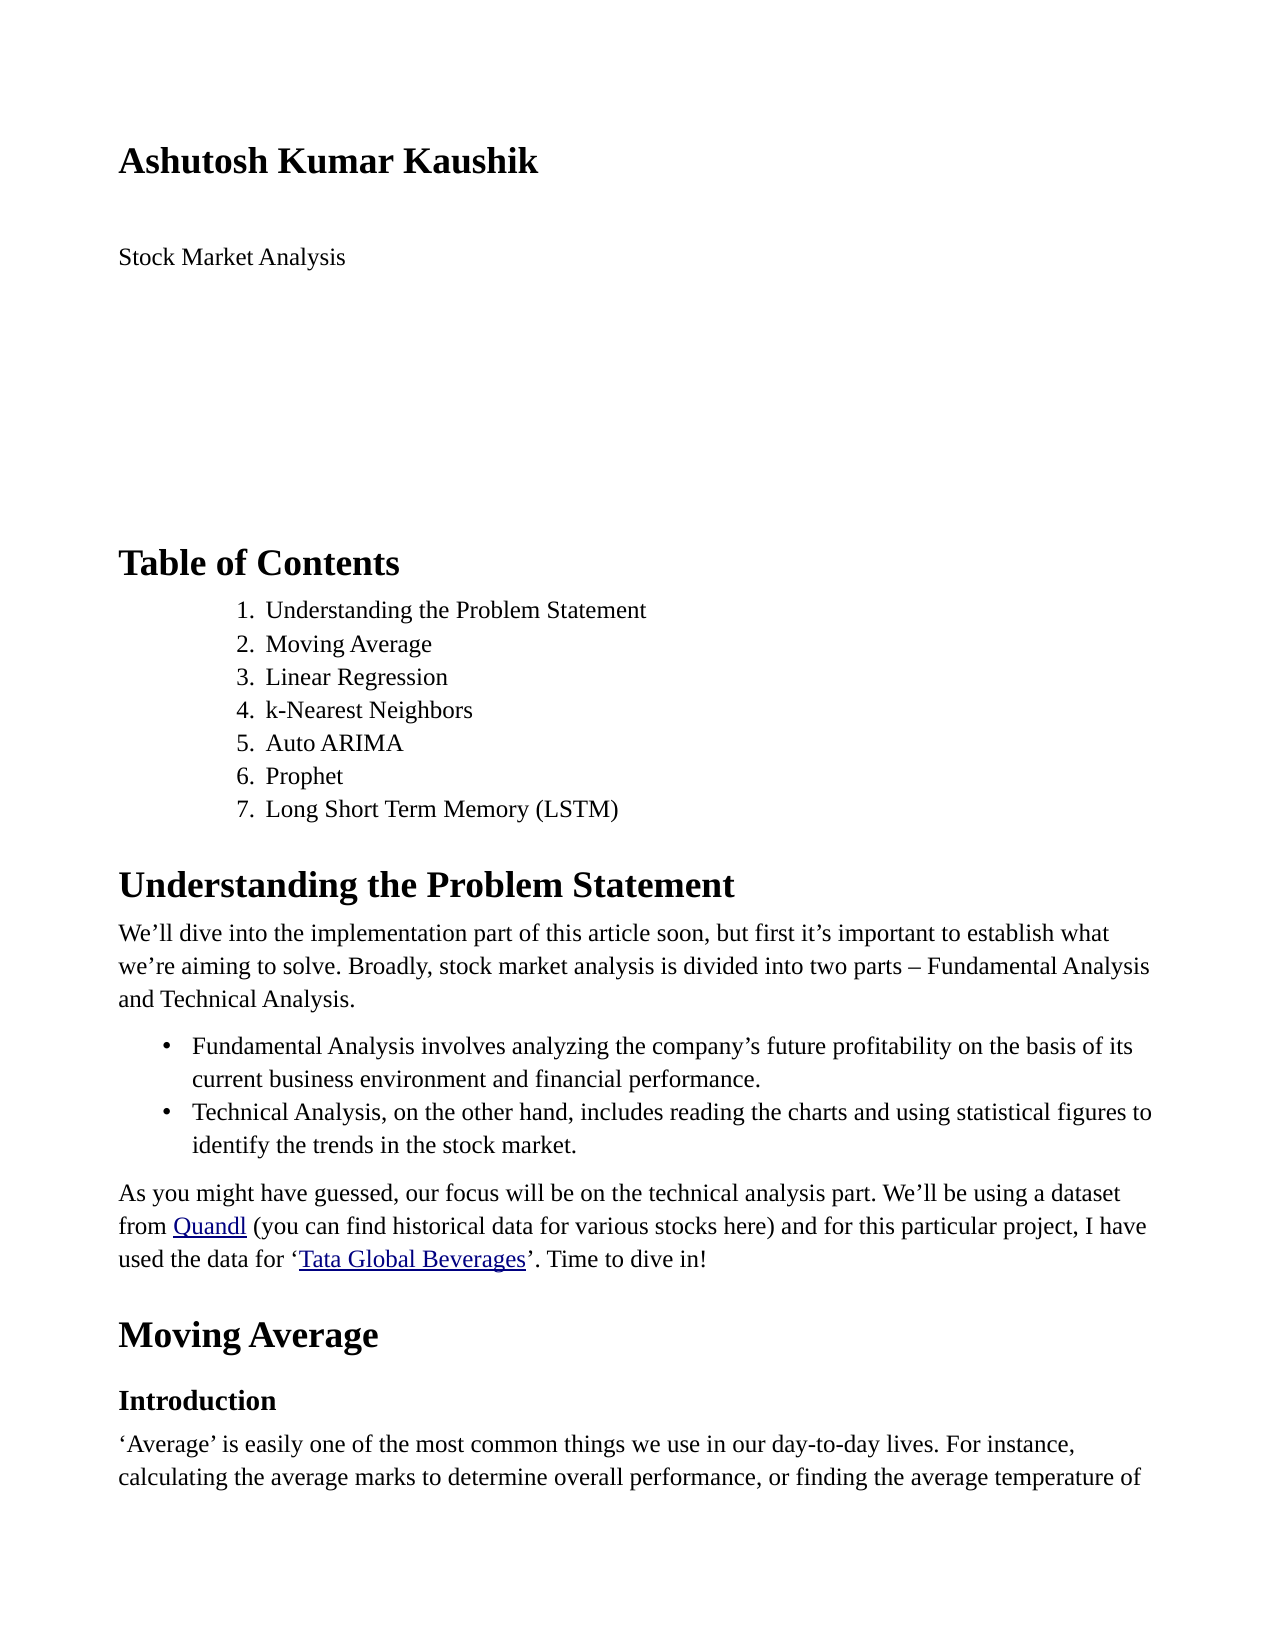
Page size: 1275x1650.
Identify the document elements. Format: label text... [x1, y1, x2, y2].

list Long Short Term Memory (LSTM) [236, 794, 1157, 822]
subtitle Introduction [118, 1383, 1157, 1416]
list Prophet [236, 761, 1157, 789]
list Understanding the Problem Statement [236, 596, 1157, 624]
list Linear Regression [236, 662, 1157, 690]
subtitle Moving Average [118, 1313, 1157, 1356]
list Fundamental Analysis involves analyzing the company’s future profitability on the basis of its current business environment and financial performance. [162, 1031, 1157, 1093]
list Auto ARIMA [236, 728, 1157, 756]
text Stock Market Analysis [118, 242, 1157, 271]
list Moving Average [236, 629, 1157, 657]
text As you might have guessed, our focus will be on the technical analysis part. We’ll be using a dataset from Quandl (you can find historical data for various stocks here) and for this particular project, I have used the data for ‘Tata Global Beverages’. Time to dive in! [118, 1178, 1157, 1273]
subtitle Understanding the Problem Statement [118, 862, 1157, 905]
text We’ll dive into the implementation part of this article soon, but first it’s important to establish what we’re aiming to solve. Broadly, stock market analysis is divided into two parts – Fundamental Analysis and Technical Analysis. [118, 918, 1157, 1013]
subtitle Table of Contents [118, 540, 1157, 583]
list Technical Analysis, on the other hand, includes reading the charts and using statistical figures to identify the trends in the stock market. [162, 1097, 1157, 1159]
text ‘Average’ is easily one of the most common things we use in our day-to-day lives. For instance, calculating the average marks to determine overall performance, or finding the average temperature of [118, 1429, 1157, 1491]
list k-Nearest Neighbors [236, 695, 1157, 723]
subtitle Ashutosh Kumar Kaushik [118, 139, 1157, 182]
